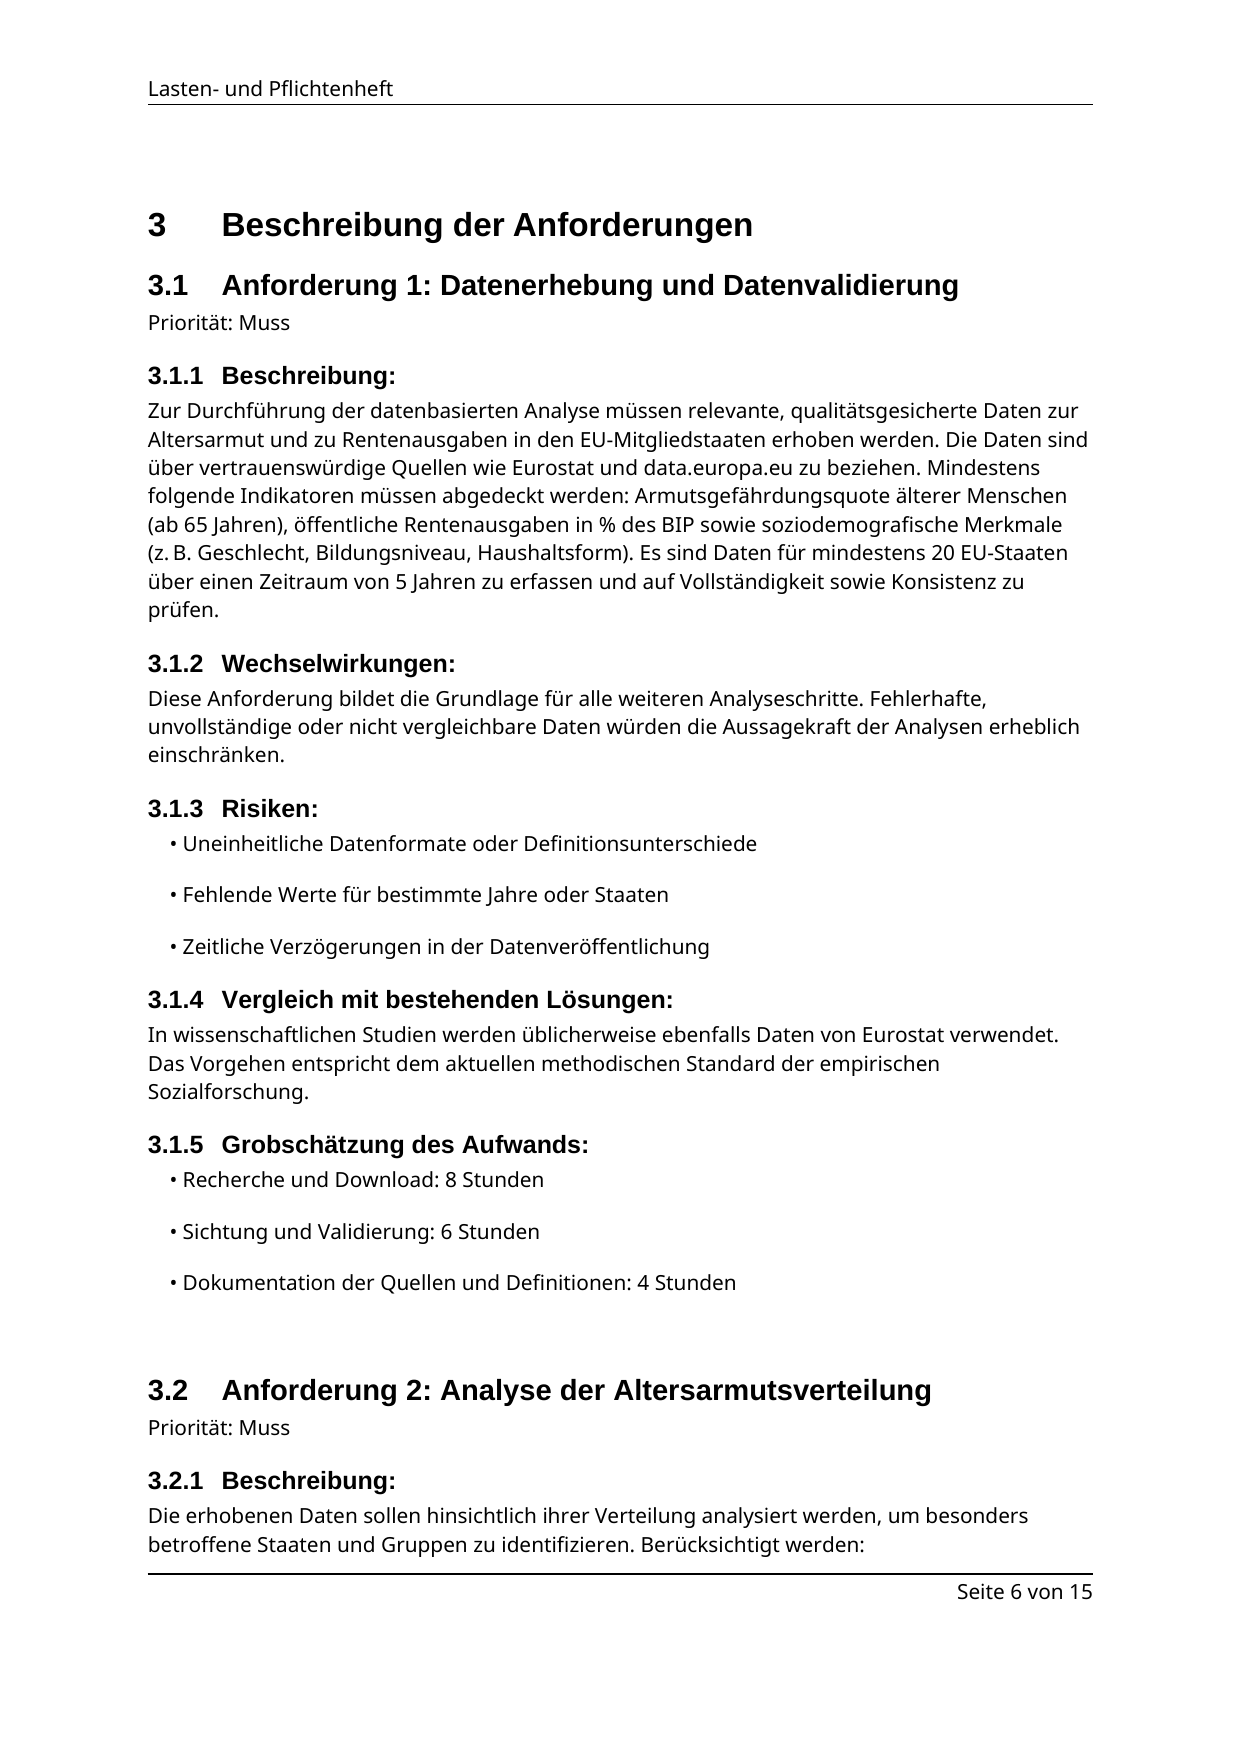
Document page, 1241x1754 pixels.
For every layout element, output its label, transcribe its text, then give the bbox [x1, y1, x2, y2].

subtitle Beschreibung: [148, 361, 1093, 390]
subtitle Beschreibung: [148, 1466, 1093, 1495]
text Diese Anforderung bildet die Grundlage für alle weiteren Analyseschritte. Fehlerhafte, unvollständige oder nicht vergleichbare Daten würden die Aussagekraft der Analysen erheblich einschränken. [148, 684, 1093, 769]
subtitle Anforderung 2: Analyse der Altersarmutsverteilung [148, 1373, 1093, 1407]
subtitle Wechselwirkungen: [148, 649, 1093, 677]
text • Sichtung und Validierung: 6 Stunden [148, 1217, 1093, 1245]
text Die erhobenen Daten sollen hinsichtlich ihrer Verteilung analysiert werden, um besonders betroffene Staaten und Gruppen zu identifizieren. Berücksichtigt werden: [148, 1501, 1093, 1558]
text • Fehlende Werte für bestimmte Jahre oder Staaten [148, 880, 1093, 909]
text Priorität: Muss [148, 1413, 1093, 1441]
subtitle Vergleich mit bestehenden Lösungen: [148, 985, 1093, 1014]
text • Dokumentation der Quellen und Definitionen: 4 Stunden [148, 1268, 1093, 1297]
text In wissenschaftlichen Studien werden üblicherweise ebenfalls Daten von Eurostat verwendet. Das Vorgehen entspricht dem aktuellen methodischen Standard der empirischen Sozialforschung. [148, 1020, 1093, 1106]
text • Recherche und Download: 8 Stunden [148, 1166, 1093, 1194]
text Zur Durchführung der datenbasierten Analyse müssen relevante, qualitätsgesicherte Daten zur Altersarmut und zu Rentenausgaben in den EU-Mitgliedstaaten erhoben werden. Die Daten sind über vertrauenswürdige Quellen wie Eurostat und data.europa.eu zu beziehen. Mindestens folgende Indikatoren müssen abgedeckt werden: Armutsgefährdungsquote älterer Menschen (ab 65 Jahren), öffentliche Rentenausgaben in % des BIP sowie soziodemografische Merkmale (z. B. Geschlecht, Bildungsniveau, Haushaltsform). Es sind Daten für mindestens 20 EU-Staaten über einen Zeitraum von 5 Jahren zu erfassen und auf Vollständigkeit sowie Konsistenz zu prüfen. [148, 396, 1093, 624]
text Priorität: Muss [148, 308, 1093, 336]
subtitle Grobschätzung des Aufwands: [148, 1131, 1093, 1159]
subtitle Risiken: [148, 794, 1093, 823]
subtitle Anforderung 1: Datenerhebung und Datenvalidierung [148, 268, 1093, 302]
text • Zeitliche Verzögerungen in der Datenveröffentlichung [148, 932, 1093, 960]
text • Uneinheitliche Datenformate oder Definitionsunterschiede [148, 829, 1093, 857]
subtitle Beschreibung der Anforderungen [148, 204, 1093, 243]
